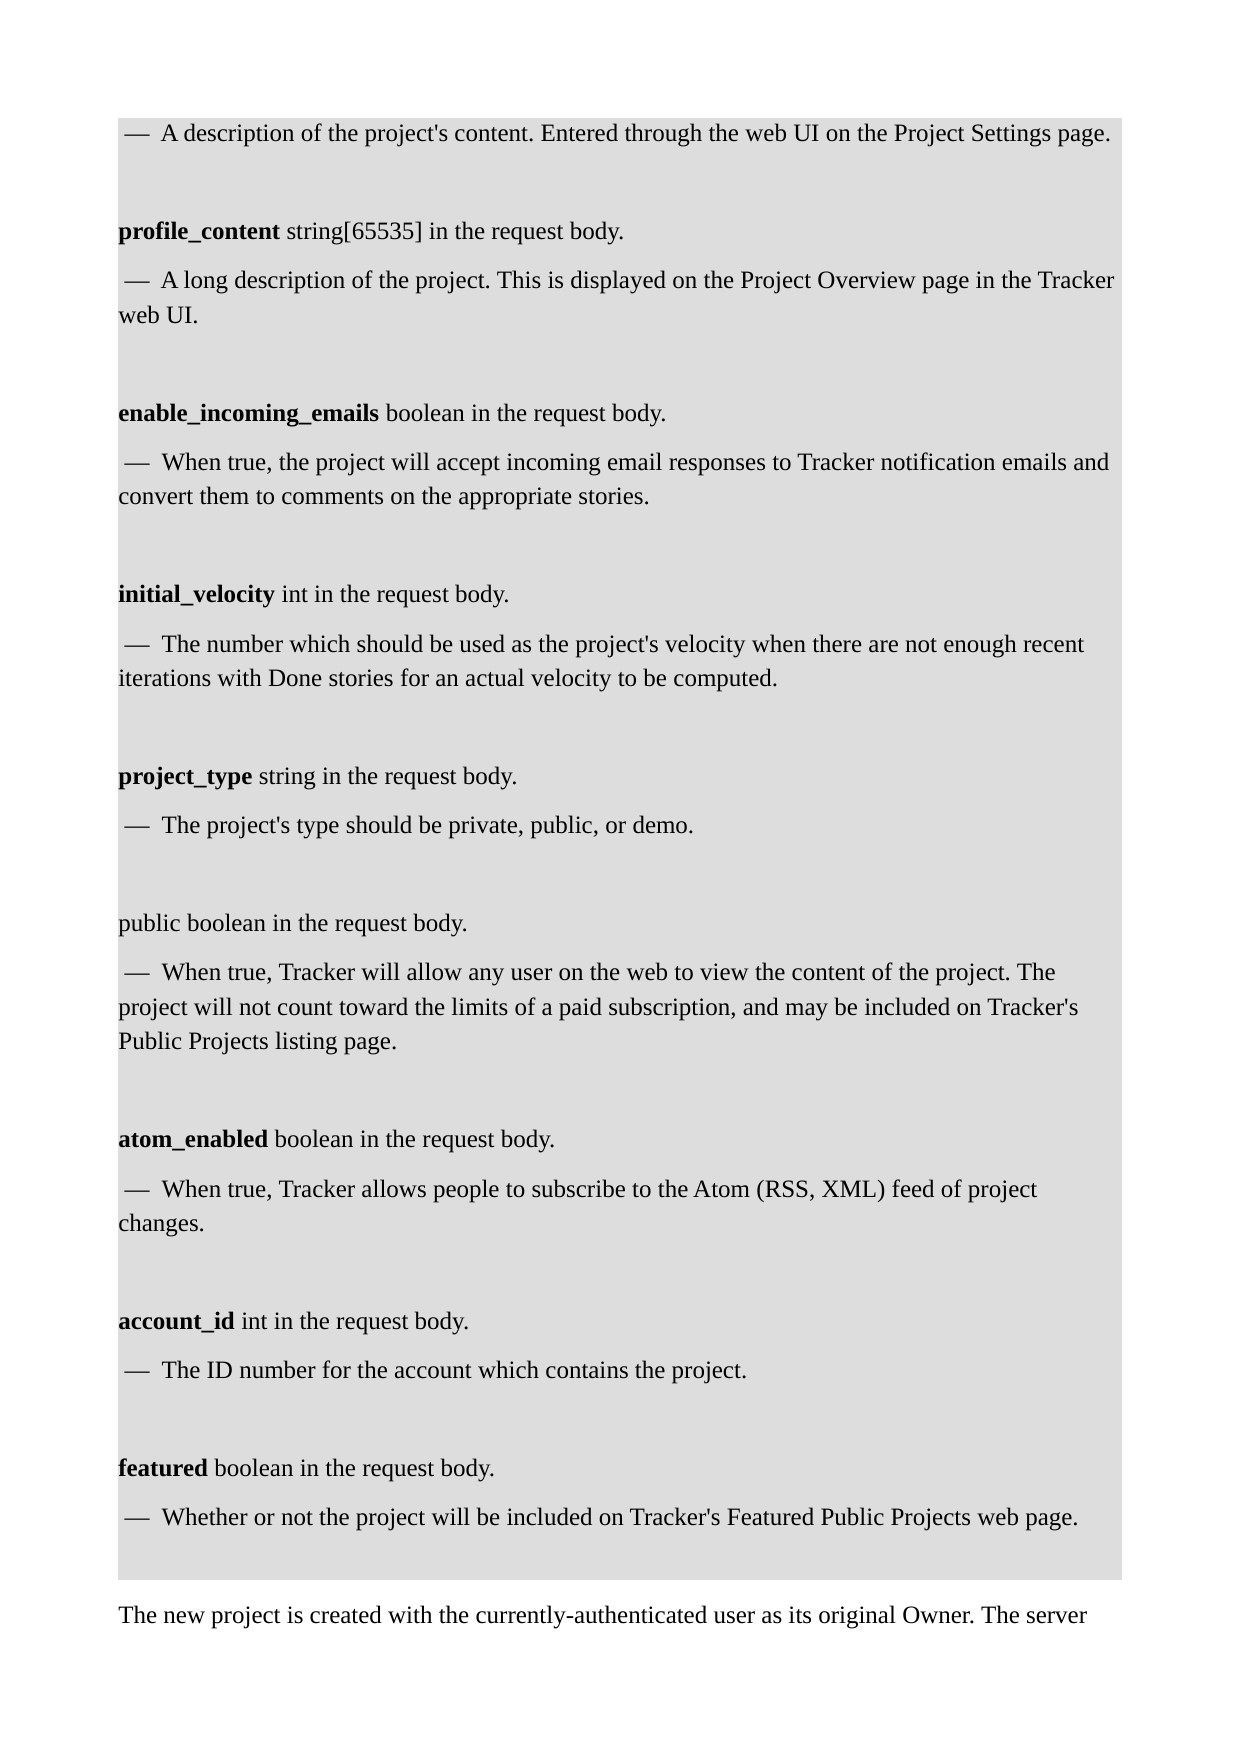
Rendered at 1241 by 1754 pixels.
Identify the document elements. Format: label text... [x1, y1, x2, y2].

text public boolean in the request body. [118, 908, 1122, 937]
text — When true, the project will accept incoming email responses to Tracker notification emails and convert them to comments on the appropriate stories. [118, 447, 1122, 510]
text profile_content string[65535] in the request body. [118, 216, 1122, 245]
text — A description of the project's content. Entered through the web UI on the Project Settings page. [118, 118, 1122, 147]
text — When true, Tracker allows people to subscribe to the Atom (RSS, XML) feed of project changes. [118, 1174, 1122, 1237]
text The new project is created with the currently-authenticated user as its original Owner. The server [118, 1601, 1122, 1629]
text — A long description of the project. This is displayed on the Project Overview page in the Tracker web UI. [118, 265, 1122, 328]
text featured boolean in the request body. [118, 1453, 1122, 1482]
text account_id int in the request body. [118, 1306, 1122, 1335]
text — When true, Tracker will allow any user on the web to view the content of the project. The project will not count toward the limits of a paid subscription, and may be included on Tracker's Public Projects listing page. [118, 957, 1122, 1055]
text — Whether or not the project will be included on Tracker's Featured Public Projects web page. [118, 1502, 1122, 1531]
text enable_incoming_emails boolean in the request body. [118, 398, 1122, 427]
text atom_enabled boolean in the request body. [118, 1124, 1122, 1153]
text — The number which should be used as the project's velocity when there are not enough recent iterations with Done stories for an actual velocity to be computed. [118, 629, 1122, 692]
text project_type string in the request body. [118, 761, 1122, 790]
text initial_velocity int in the request body. [118, 579, 1122, 608]
text — The ID number for the account which contains the project. [118, 1355, 1122, 1384]
text — The project's type should be private, public, or demo. [118, 810, 1122, 839]
